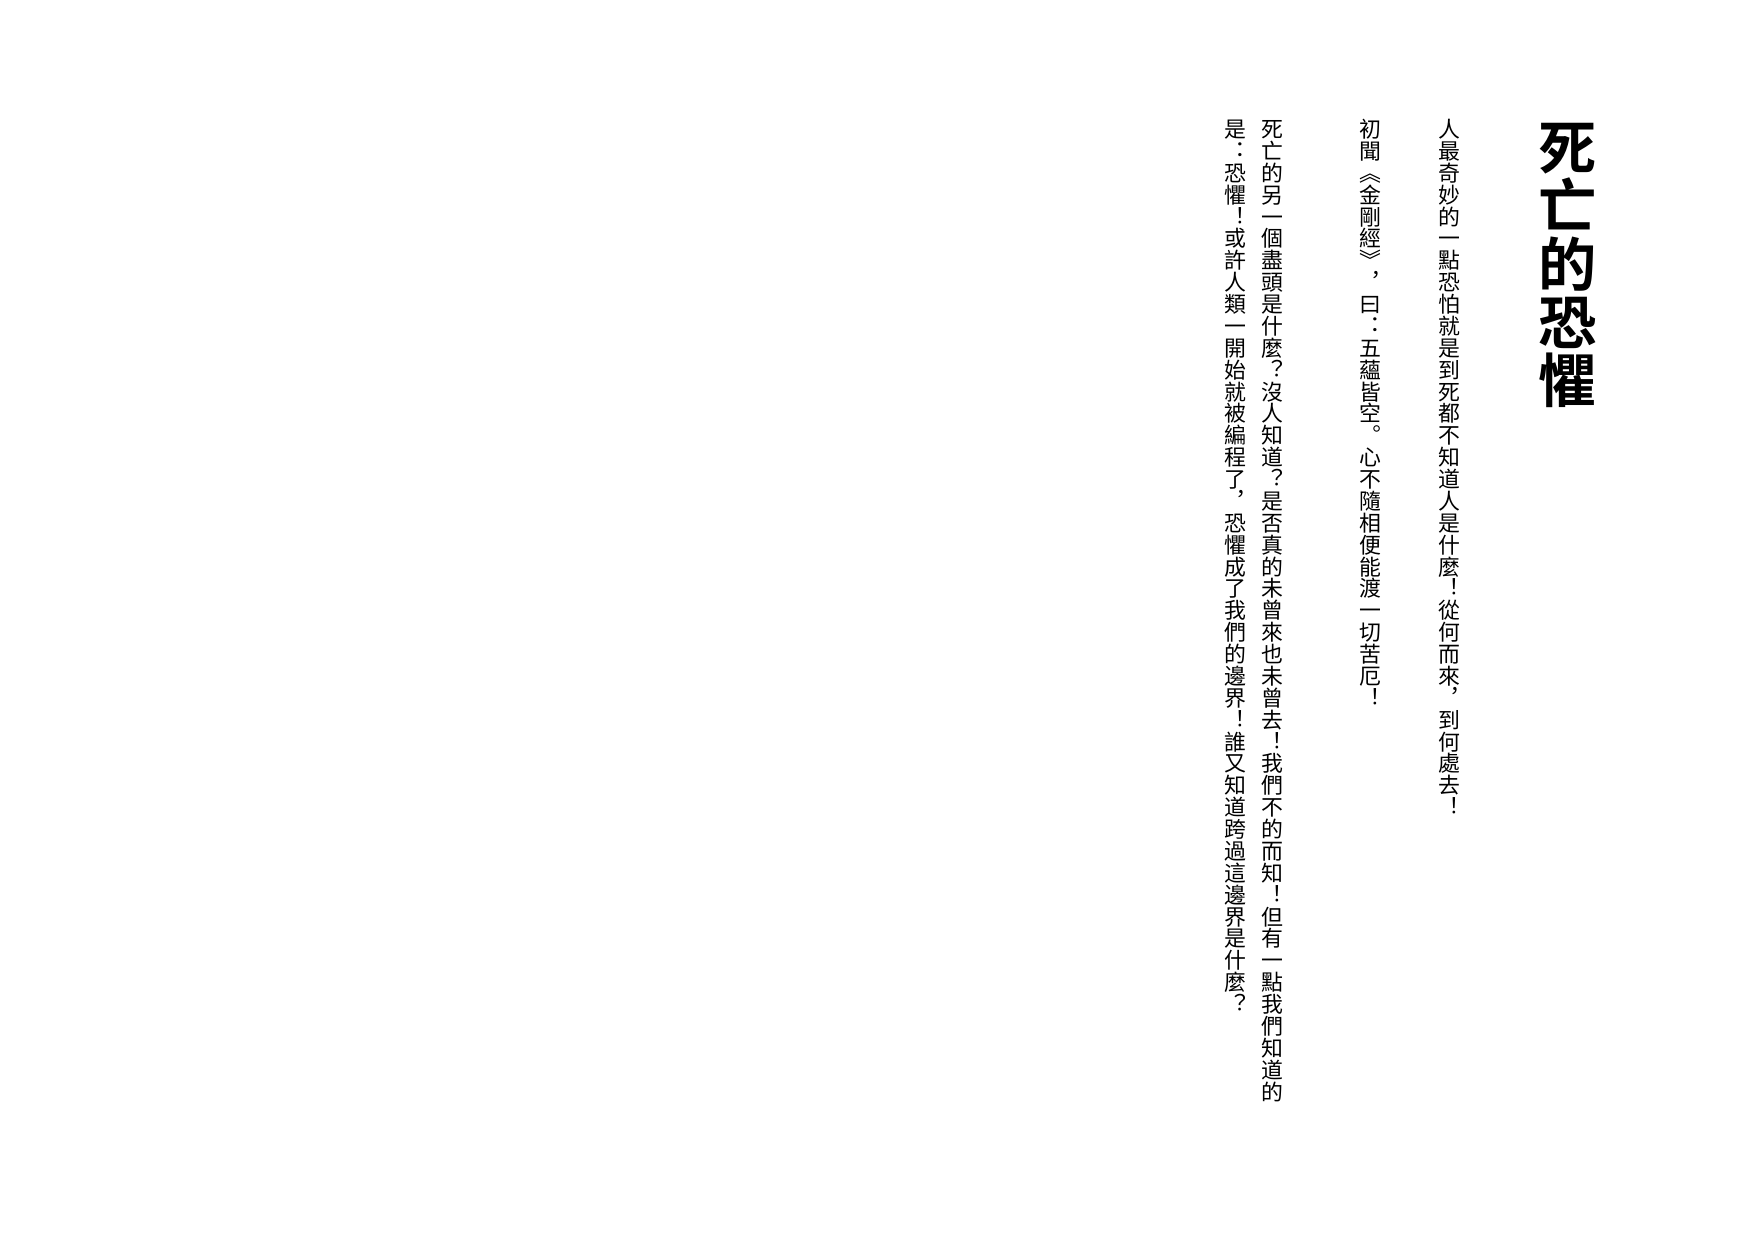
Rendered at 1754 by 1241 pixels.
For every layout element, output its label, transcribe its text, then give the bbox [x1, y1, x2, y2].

text 人最奇妙的一點恐怕就是到死都不知道人是什麼！從何而來，到何處去！ [1434, 118, 1466, 1122]
title 死亡的恐懼 [1526, 118, 1610, 1122]
text 初聞《金剛經》，曰：五蘊皆空。心不隨相便能渡一切苦厄！ [1355, 118, 1387, 1122]
text 死亡的另一個盡頭是什麼？沒人知道？是否真的未曾來也未曾去！我們不的而知！但有一點我們知道的是：恐懼！或許人類一開始就被編程了，恐懼成了我們的邊界！誰又知道跨過這邊界是什麼？ [1220, 118, 1288, 1122]
